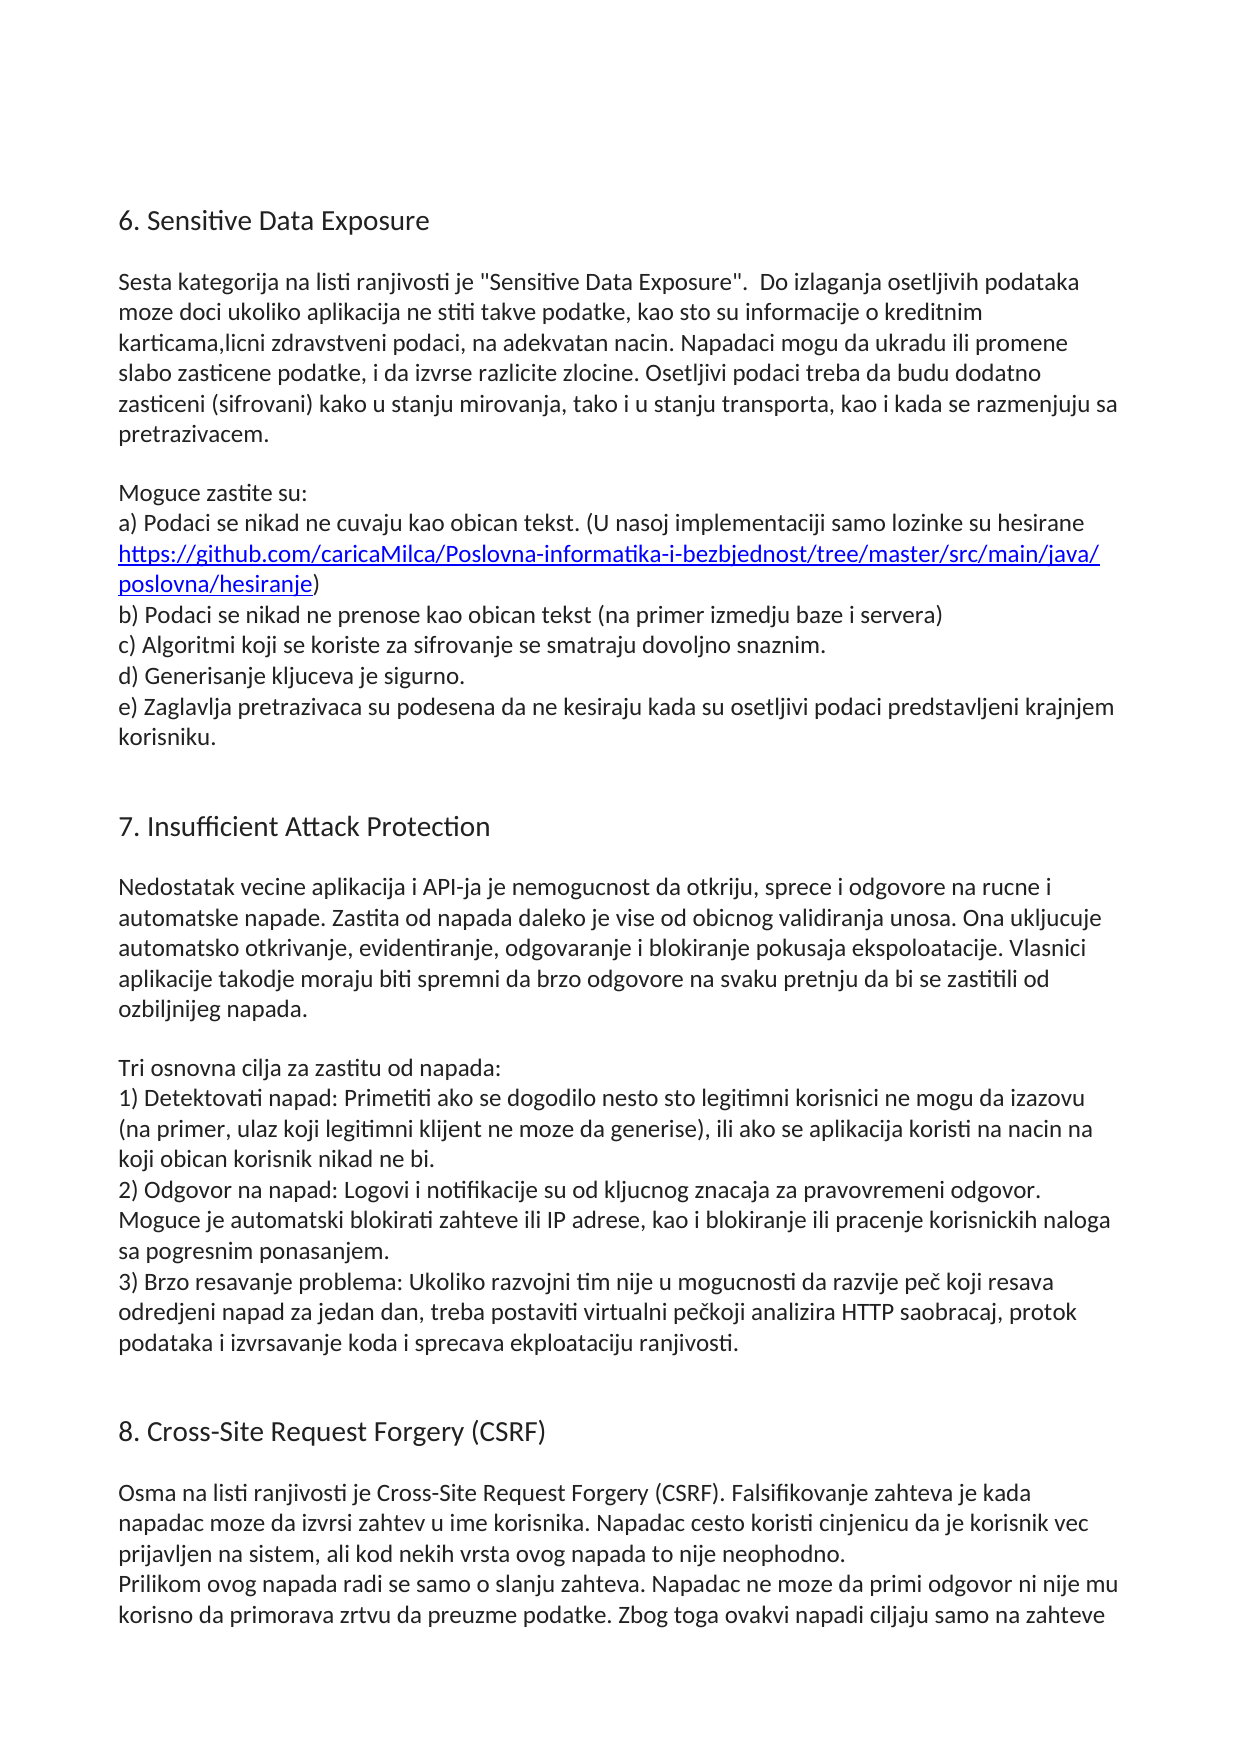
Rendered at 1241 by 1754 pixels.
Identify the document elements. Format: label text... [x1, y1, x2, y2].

text 7. Insufficient Attack Protection [118, 808, 1122, 843]
text 6. Sensitive Data Exposure [118, 202, 1122, 238]
text 3) Brzo resavanje problema: Ukoliko razvojni tim nije u mogucnosti da razvije peč koji resava odredjeni napad za jedan dan, treba postaviti virtualni pečkoji analizira HTTP saobracaj, protok podataka i izvrsavanje koda i sprecava ekploataciju ranjivosti. [118, 1266, 1122, 1357]
text 2) Odgovor na napad: Logovi i notifikacije su od kljucnog znacaja za pravovremeni odgovor. Moguce je automatski blokirati zahteve ili IP adrese, kao i blokiranje ili pracenje korisnickih naloga sa pogresnim ponasanjem. [118, 1174, 1122, 1266]
text a) Podaci se nikad ne cuvaju kao obican tekst. (U nasoj implementaciji samo lozinke su hesirane https://github.com/caricaMilca/Poslovna-informatika-i-bezbjednost/tree/master/src/main/java/poslovna/hesiranje) [118, 507, 1122, 599]
text c) Algoritmi koji se koriste za sifrovanje se smatraju dovoljno snaznim. [118, 629, 1122, 660]
text Sesta kategorija na listi ranjivosti je "Sensitive Data Exposure". Do izlaganja osetljivih podataka moze doci ukoliko aplikacija ne stiti takve podatke, kao sto su informacije o kreditnim karticama,licni zdravstveni podaci, na adekvatan nacin. Napadaci mogu da ukradu ili promene slabo zasticene podatke, i da izvrse razlicite zlocine. Osetljivi podaci treba da budu dodatno zasticeni (sifrovani) kako u stanju mirovanja, tako i u stanju transporta, kao i kada se razmenjuju sa pretrazivacem. [118, 266, 1122, 449]
text Prilikom ovog napada radi se samo o slanju zahteva. Napadac ne moze da primi odgovor ni nije mu korisno da primorava zrtvu da preuzme podatke. Zbog toga ovakvi napadi ciljaju samo na zahteve [118, 1568, 1122, 1629]
text 8. Cross-Site Request Forgery (CSRF) [118, 1413, 1122, 1449]
text b) Podaci se nikad ne prenose kao obican tekst (na primer izmedju baze i servera) [118, 599, 1122, 629]
text Osma na listi ranjivosti je Cross-Site Request Forgery (CSRF). Falsifikovanje zahteva je kada napadac moze da izvrsi zahtev u ime korisnika. Napadac cesto koristi cinjenicu da je korisnik vec prijavljen na sistem, ali kod nekih vrsta ovog napada to nije neophodno. [118, 1477, 1122, 1568]
text e) Zaglavlja pretrazivaca su podesena da ne kesiraju kada su osetljivi podaci predstavljeni krajnjem korisniku. [118, 691, 1122, 752]
text d) Generisanje kljuceva je sigurno. [118, 660, 1122, 691]
text Nedostatak vecine aplikacija i API-ja je nemogucnost da otkriju, sprece i odgovore na rucne i automatske napade. Zastita od napada daleko je vise od obicnog validiranja unosa. Ona ukljucuje automatsko otkrivanje, evidentiranje, odgovaranje i blokiranje pokusaja ekspoloatacije. Vlasnici aplikacije takodje moraju biti spremni da brzo odgovore na svaku pretnju da bi se zastitili od ozbiljnijeg napada. [118, 871, 1122, 1024]
text Moguce zastite su: [118, 477, 1122, 507]
text 1) Detektovati napad: Primetiti ako se dogodilo nesto sto legitimni korisnici ne mogu da izazovu (na primer, ulaz koji legitimni klijent ne moze da generise), ili ako se aplikacija koristi na nacin na koji obican korisnik nikad ne bi. [118, 1082, 1122, 1174]
text Tri osnovna cilja za zastitu od napada: [118, 1052, 1122, 1082]
